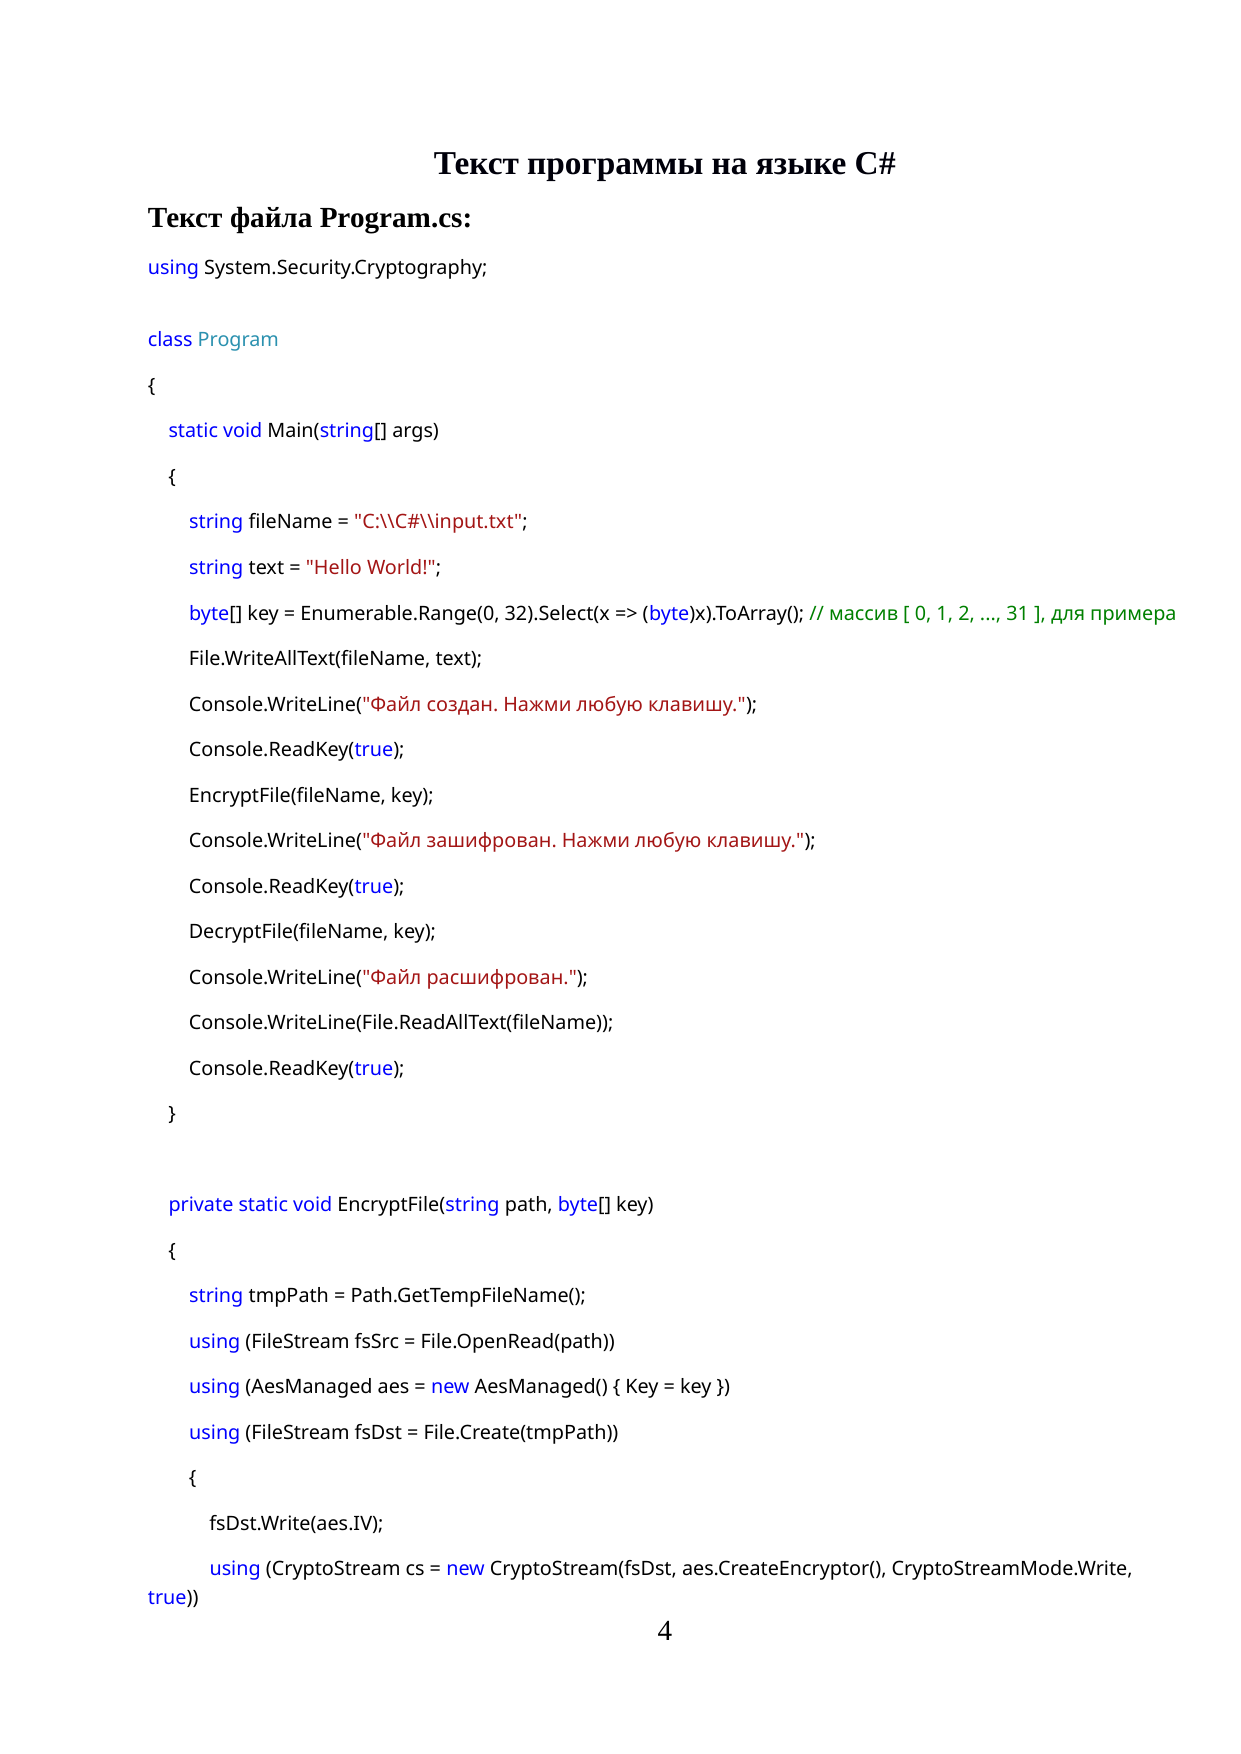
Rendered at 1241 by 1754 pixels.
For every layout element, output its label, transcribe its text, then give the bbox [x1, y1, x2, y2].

text { [148, 371, 1181, 398]
text Console.ReadKey(true); [148, 735, 1181, 762]
text { [148, 462, 1181, 489]
text using (FileStream fsDst = File.Create(tmpPath)) [148, 1418, 1181, 1445]
text Console.WriteLine("Файл зашифрован. Нажми любую клавишу."); [148, 826, 1181, 853]
text using (AesManaged aes = new AesManaged() { Key = key }) [148, 1373, 1181, 1399]
text EncryptFile(fileName, key); [148, 781, 1181, 808]
subtitle Текст программы на языке С# [148, 143, 1181, 181]
text private static void EncryptFile(string path, byte[] key) [148, 1191, 1181, 1217]
text File.WriteAllText(fileName, text); [148, 644, 1181, 671]
text string text = "Hello World!"; [148, 553, 1181, 580]
text Console.WriteLine(File.ReadAllText(fileName)); [148, 1008, 1181, 1035]
text Console.WriteLine("Файл создан. Нажми любую клавишу."); [148, 690, 1181, 717]
text Console.ReadKey(true); [148, 872, 1181, 899]
text fsDst.Write(aes.IV); [148, 1509, 1181, 1536]
text string fileName = "C:\\C#\\input.txt"; [148, 508, 1181, 535]
text using (FileStream fsSrc = File.OpenRead(path)) [148, 1327, 1181, 1354]
text static void Main(string[] args) [148, 417, 1181, 444]
text DecryptFile(fileName, key); [148, 917, 1181, 944]
text { [148, 1464, 1181, 1491]
text byte[] key = Enumerable.Range(0, 32).Select(x => (byte)x).ToArray(); // массив [ 0, 1, 2, ..., 31 ], для примера [148, 599, 1181, 626]
text } [148, 1099, 1181, 1126]
text using System.Security.Cryptography; [148, 253, 1181, 280]
text Текст файла Program.cs: [148, 201, 1181, 234]
text Console.ReadKey(true); [148, 1054, 1181, 1081]
text string tmpPath = Path.GetTempFileName(); [148, 1282, 1181, 1308]
text class Program [148, 326, 1181, 353]
text { [148, 1236, 1181, 1263]
text Console.WriteLine("Файл расшифрован."); [148, 963, 1181, 990]
text using (CryptoStream cs = new CryptoStream(fsDst, aes.CreateEncryptor(), CryptoStreamMode.Write, true)) [148, 1555, 1181, 1611]
